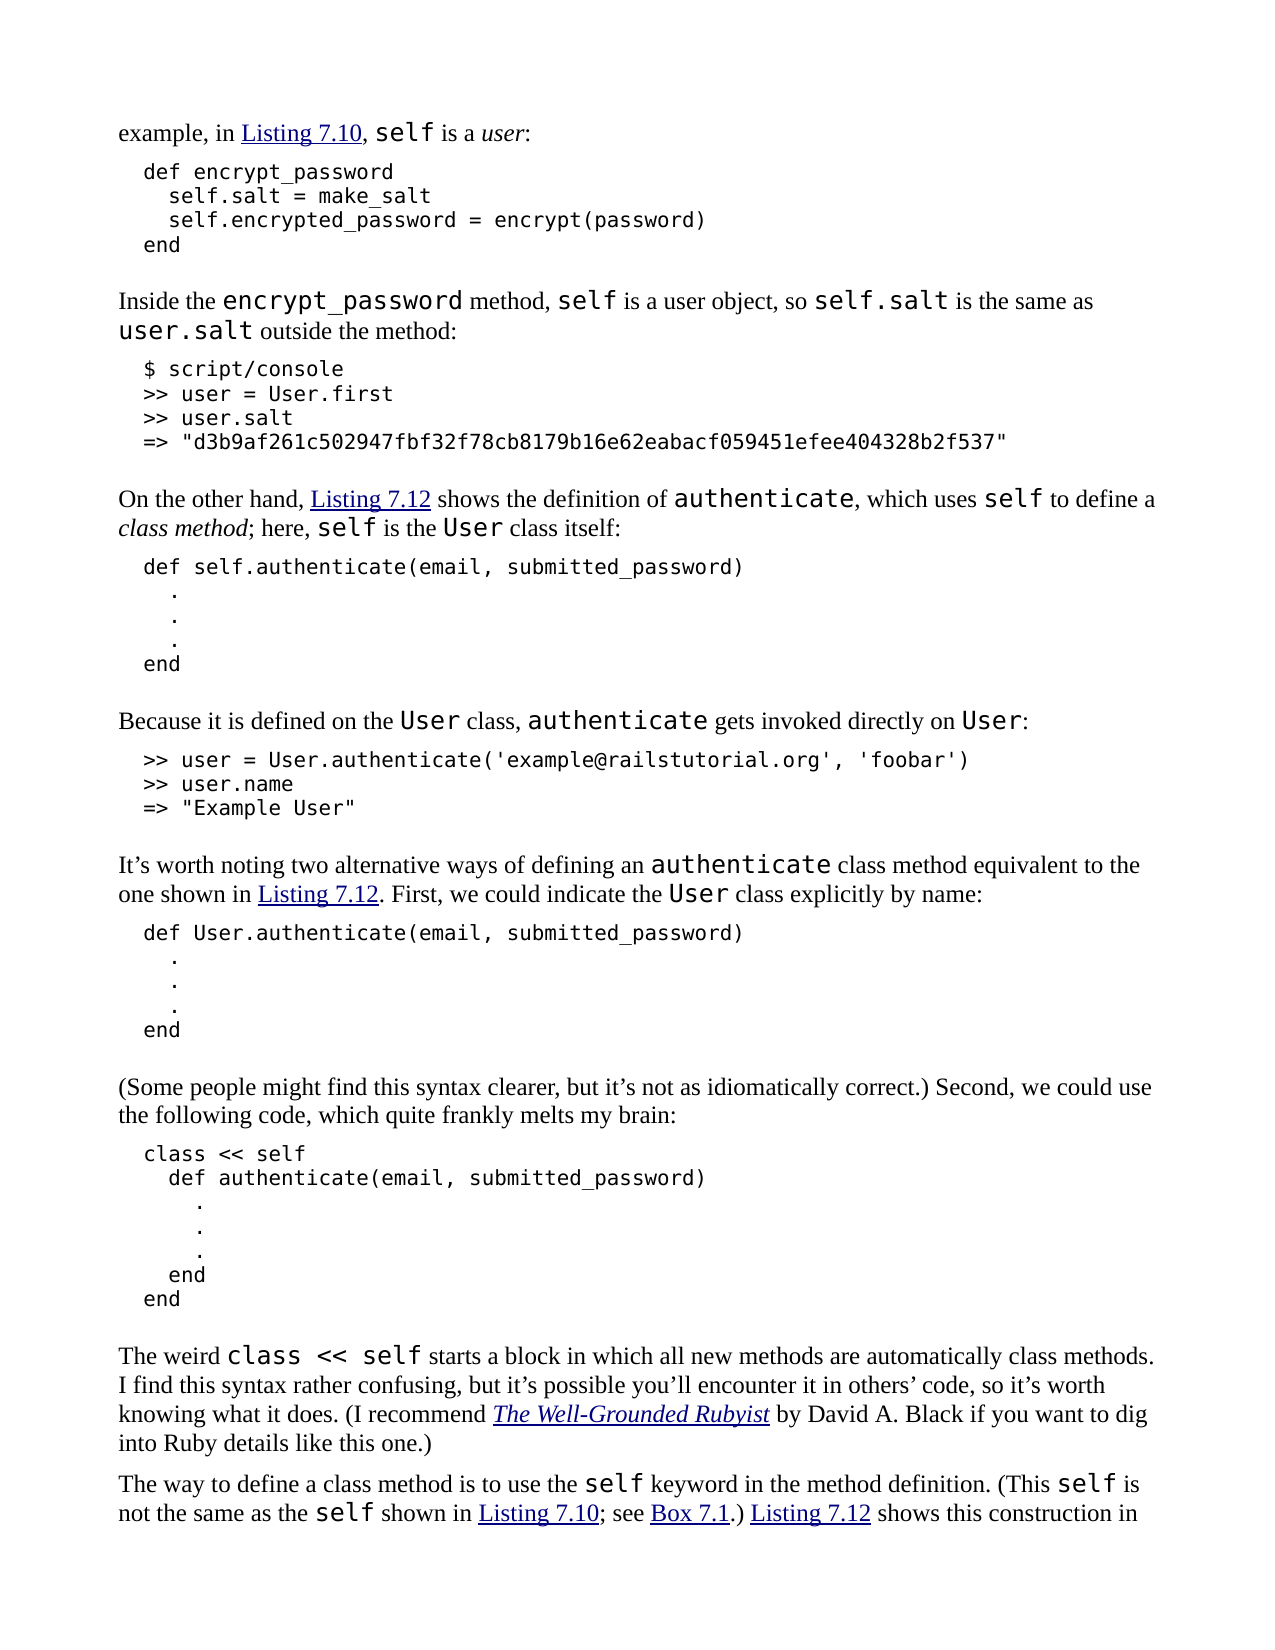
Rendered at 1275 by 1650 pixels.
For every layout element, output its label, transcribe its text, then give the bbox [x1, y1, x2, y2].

text => "d3b9af261c502947fbf32f78cb8179b16e62eabacf059451efee404328b2f537" [118, 430, 1157, 454]
text end [118, 1263, 1157, 1287]
text end [118, 1018, 1157, 1042]
text def self.authenticate(email, submitted_password) [118, 555, 1157, 579]
text . [118, 969, 1157, 994]
text It’s worth noting two alternative ways of defining an authenticate class method equivalent to the one shown in Listing 7.12. First, we could indicate the User class explicitly by name: [118, 850, 1157, 908]
text end [118, 1287, 1157, 1312]
text class << self [118, 1142, 1157, 1166]
text $ script/console [118, 357, 1157, 382]
text >> user.salt [118, 406, 1157, 430]
text end [118, 652, 1157, 676]
text . [118, 1239, 1157, 1263]
text On the other hand, Listing 7.12 shows the definition of authenticate, which uses self to define a class method; here, self is the User class itself: [118, 484, 1157, 543]
text . [118, 1190, 1157, 1215]
text Inside the encrypt_password method, self is a user object, so self.salt is the same as user.salt outside the method: [118, 286, 1157, 345]
text self.salt = make_salt [118, 184, 1157, 208]
text . [118, 1215, 1157, 1239]
text >> user = User.authenticate('example@railstutorial.org', 'foobar') [118, 748, 1157, 772]
text . [118, 628, 1157, 652]
text def encrypt_password [118, 160, 1157, 184]
text self.encrypted_password = encrypt(password) [118, 208, 1157, 233]
text (Some people might find this syntax clearer, but it’s not as idiomatically correct.) Second, we could use the following code, which quite frankly melts my brain: [118, 1072, 1157, 1129]
text . [118, 994, 1157, 1018]
text example, in Listing 7.10, self is a user: [118, 118, 1157, 147]
text => "Example User" [118, 796, 1157, 821]
text def authenticate(email, submitted_password) [118, 1166, 1157, 1190]
text The weird class << self starts a block in which all new methods are automatically class methods. I find this syntax rather confusing, but it’s possible you’ll encounter it in others’ code, so it’s worth knowing what it does. (I recommend The Well-Grounded Rubyist by David A. Black if you want to dig into Ruby details like this one.) [118, 1341, 1157, 1457]
text Because it is defined on the User class, authenticate gets invoked directly on User: [118, 706, 1157, 735]
text The way to define a class method is to use the self keyword in the method definition. (This self is not the same as the self shown in Listing 7.10; see Box 7.1.) Listing 7.12 shows this construction in [118, 1469, 1157, 1528]
text . [118, 945, 1157, 969]
text >> user.name [118, 772, 1157, 796]
text . [118, 604, 1157, 628]
text >> user = User.first [118, 382, 1157, 406]
text end [118, 233, 1157, 257]
text . [118, 579, 1157, 604]
text def User.authenticate(email, submitted_password) [118, 921, 1157, 945]
